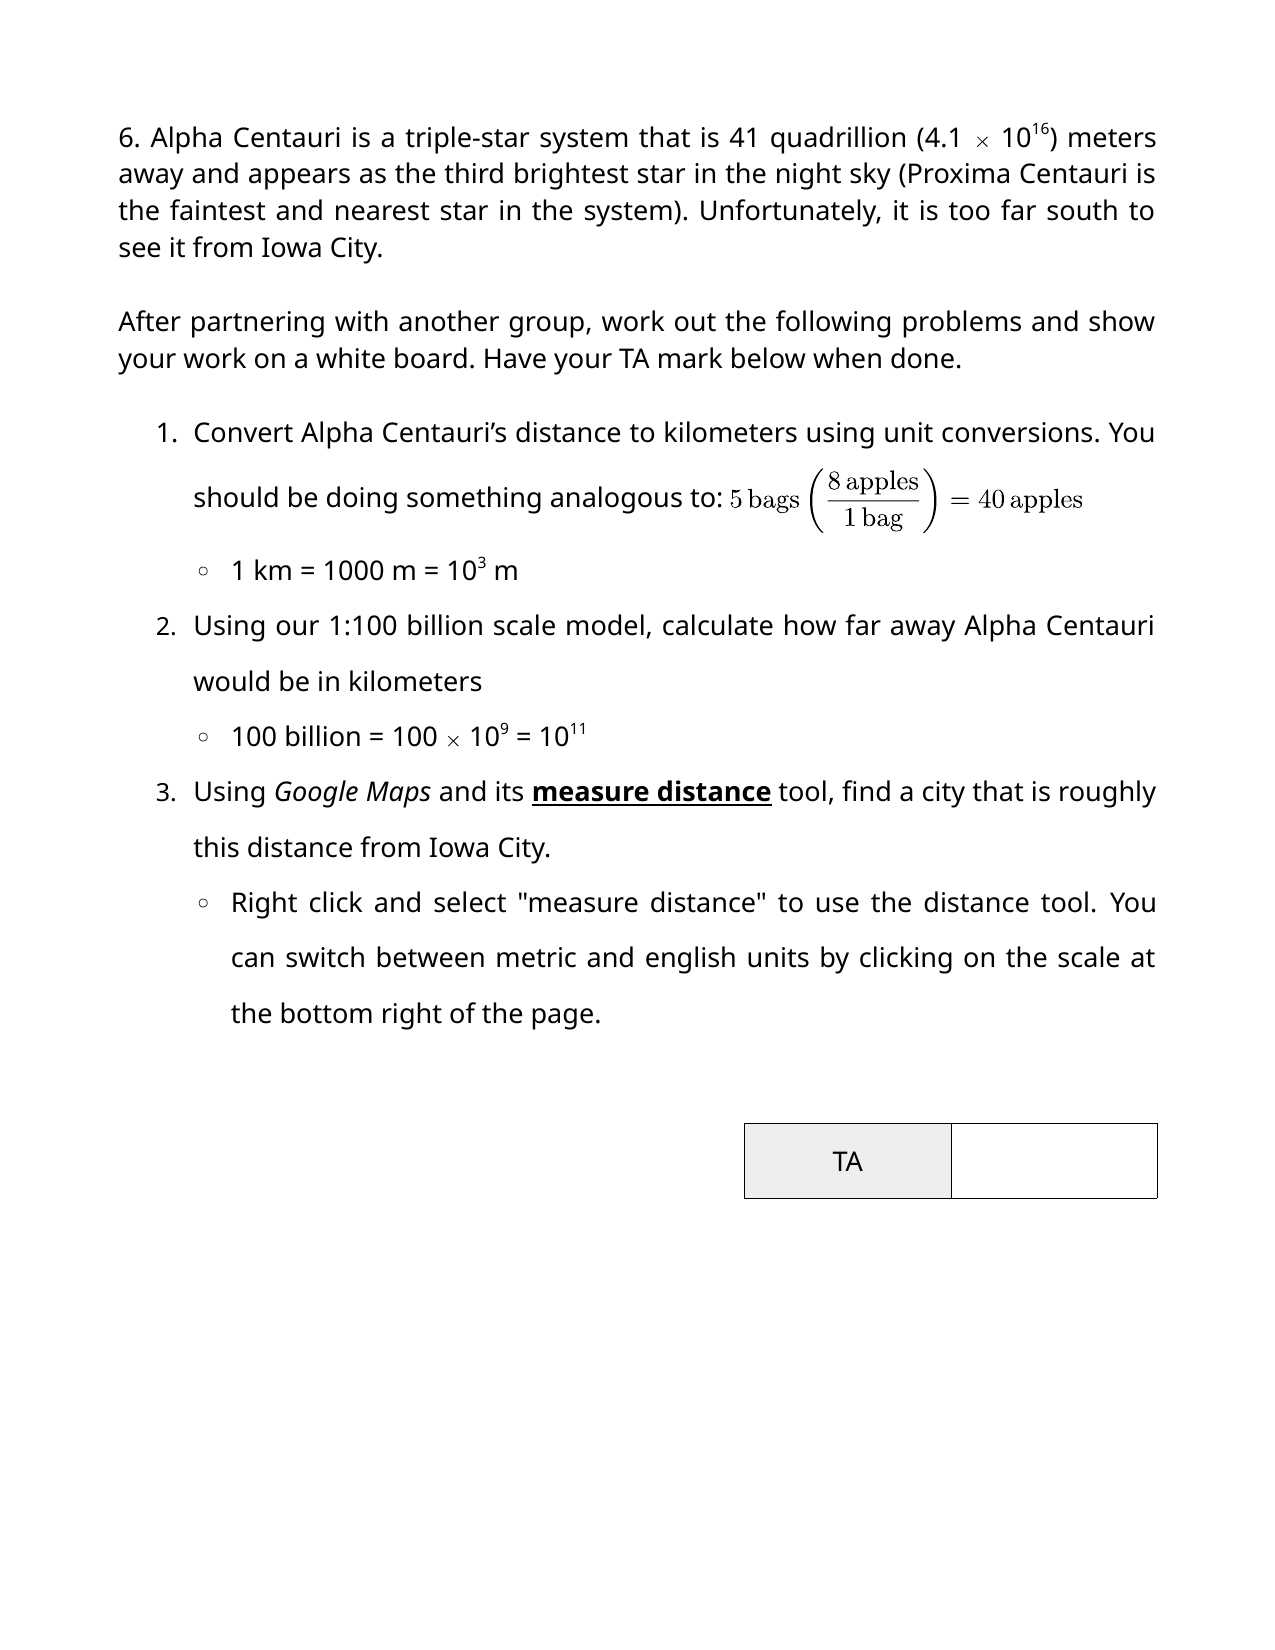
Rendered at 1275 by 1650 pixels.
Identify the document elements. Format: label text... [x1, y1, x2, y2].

list Using our 1:100 billion scale model, calculate how far away Alpha Centauri would be in kilometers [156, 607, 1157, 699]
list 1 km = 1000 m = 103 m [193, 552, 1157, 588]
table_header TA [745, 1124, 951, 1198]
text After partnering with another group, work out the following problems and show your work on a white board. Have your TA mark below when done. [118, 302, 1157, 376]
text 6. Alpha Centauri is a triple-star system that is 41 quadrillion (4.1 1016) meters away and appears as the third brightest star in the night sky (Proxima Centauri is the faintest and nearest star in the system). Unfortunately, it is too far south to see it from Iowa City. [118, 118, 1157, 266]
list 100 billion = 100 109 = 1011 [193, 717, 1157, 754]
list Using Google Maps and its measure distance tool, find a city that is roughly this distance from Iowa City. [156, 773, 1157, 865]
list Right click and select "measure distance" to use the distance tool. You can switch between metric and english units by clicking on the scale at the bottom right of the page. [193, 883, 1157, 1031]
list Convert Alpha Centauri’s distance to kilometers using unit conversions. You should be doing something analogous to: [156, 413, 1157, 533]
table_header [952, 1124, 1157, 1198]
